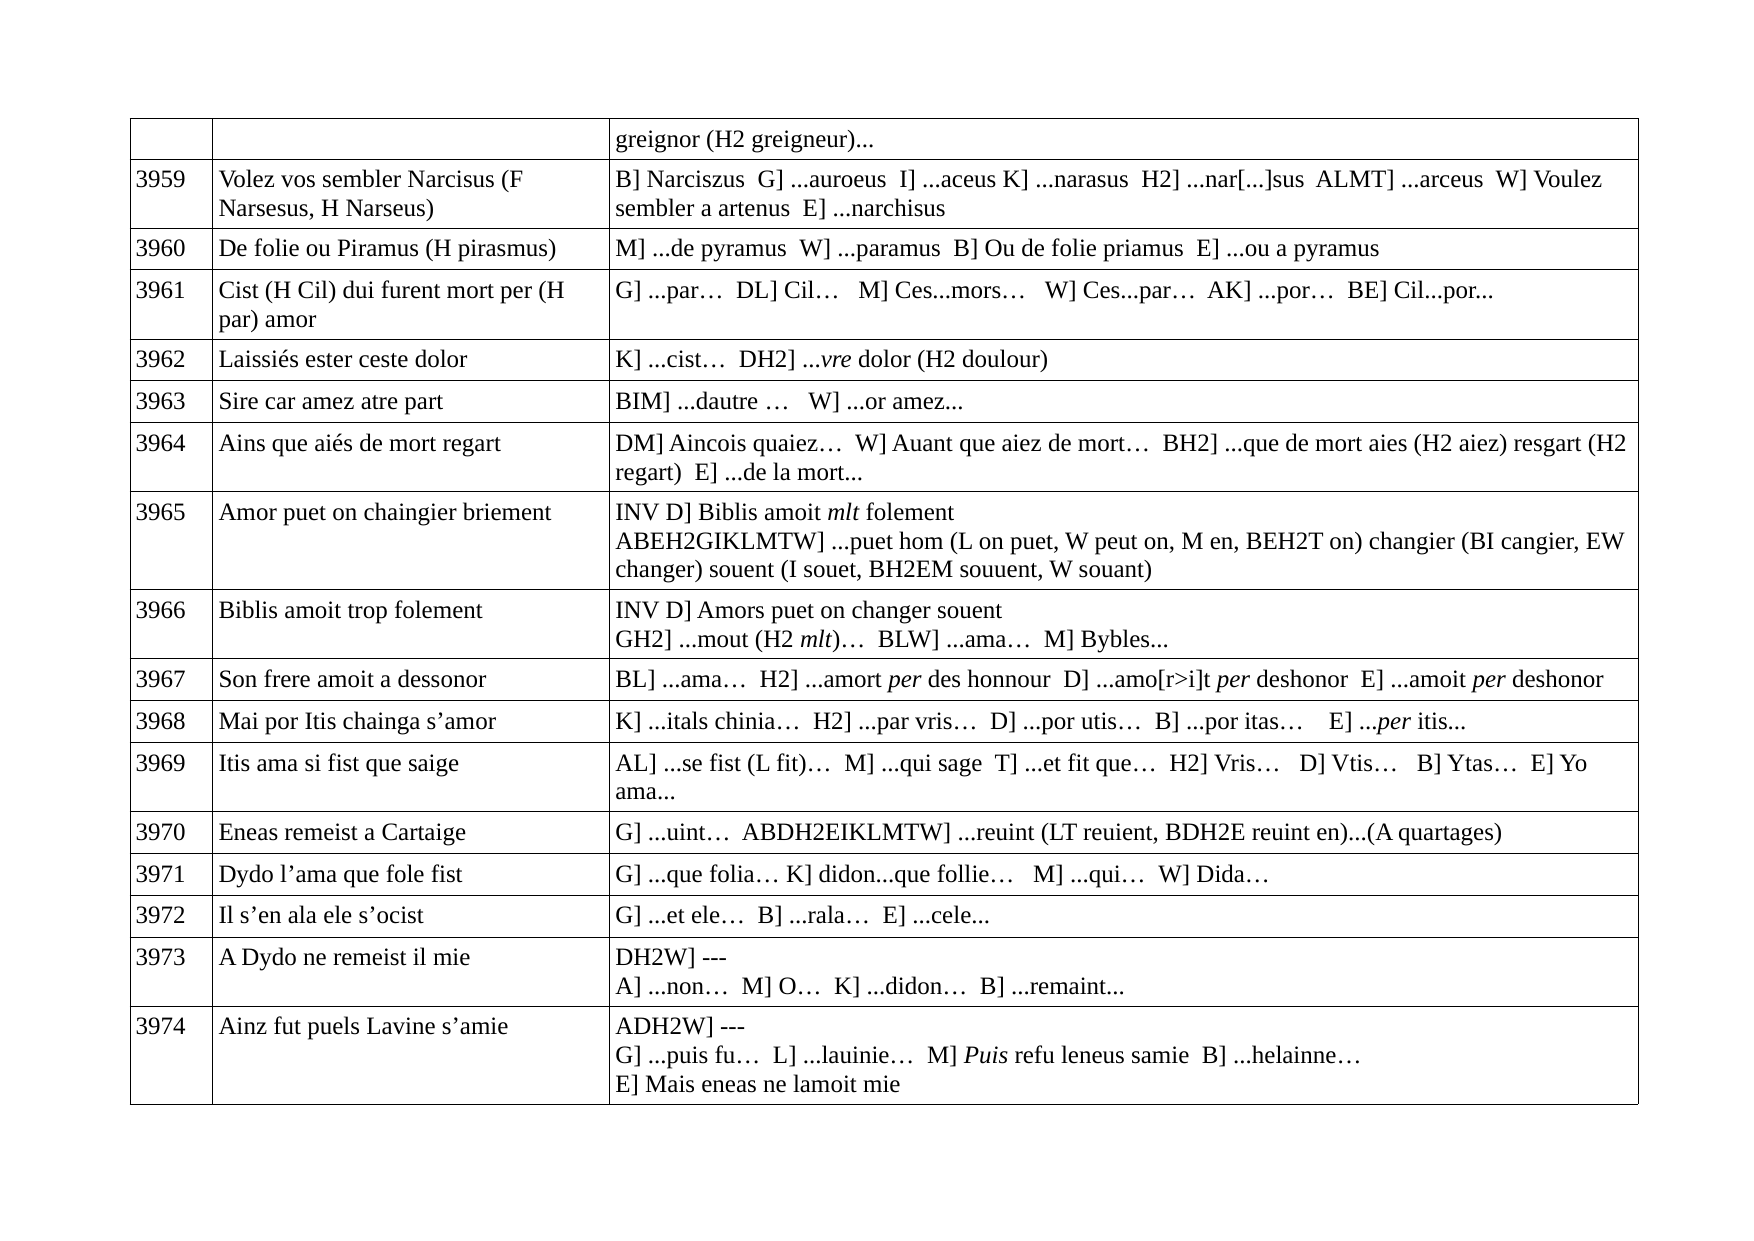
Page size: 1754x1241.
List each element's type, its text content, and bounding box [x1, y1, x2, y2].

table_cell Itis ama si fist que saige [213, 743, 609, 811]
table_cell Mai por Itis chainga s’amor [213, 701, 609, 742]
table_cell K] ...cist… DH2] ...vre dolor (H2 doulour) [610, 340, 1638, 380]
table_cell 3973 [131, 938, 212, 1006]
table_cell Sire car amez atre part [213, 381, 609, 422]
table_cell 3965 [131, 492, 212, 589]
table_cell 3961 [131, 270, 212, 338]
table_cell 3959 [131, 160, 212, 227]
table_cell DH2W] --- A] ...non… M] O… K] ...didon… B] ...remaint... [610, 938, 1638, 1006]
table_cell AL] ...se fist (L fit)… M] ...qui sage T] ...et fit que… H2] Vris… D] Vtis… B] Ytas… E] Yo ama... [610, 743, 1638, 811]
table_cell Eneas remeist a Cartaige [213, 812, 609, 853]
table_cell Son frere amoit a dessonor [213, 659, 609, 700]
table_cell K] ...itals chinia… H2] ...par vris… D] ...por utis… B] ...por itas… E] ...per itis... [610, 701, 1638, 742]
table_cell B] Narciszus G] ...auroeus I] ...aceus K] ...narasus H2] ...nar[...]sus ALMT] ...arceus W] Voulez sembler a artenus E] ...narchisus [610, 160, 1638, 227]
table_cell 3969 [131, 743, 212, 811]
table_cell Laissiés ester ceste dolor [213, 340, 609, 380]
table_cell 3970 [131, 812, 212, 853]
table_cell BL] ...ama… H2] ...amort per des honnour D] ...amo[r>i]t per deshonor E] ...amoit per deshonor [610, 659, 1638, 700]
table_cell 3972 [131, 896, 212, 937]
table_cell BIM] ...dautre … W] ...or amez... [610, 381, 1638, 422]
table_cell De folie ou Piramus (H pirasmus) [213, 229, 609, 269]
table_cell A Dydo ne remeist il mie [213, 938, 609, 1006]
table_cell Il s’en ala ele s’ocist [213, 896, 609, 937]
table_cell Volez vos sembler Narcisus (F Narsesus, H Narseus) [213, 160, 609, 227]
table_cell ADH2W] --- G] ...puis fu… L] ...lauinie… M] Puis refu leneus samie B] ...helainne… E] Mais eneas ne lamoit mie [610, 1007, 1638, 1103]
table_cell 3967 [131, 659, 212, 700]
table_cell G] ...par… DL] Cil… M] Ces...mors… W] Ces...par… AK] ...por… BE] Cil...por... [610, 270, 1638, 338]
table_cell Biblis amoit trop folement [213, 590, 609, 658]
table_cell DM] Aincois quaiez… W] Auant que aiez de mort… BH2] ...que de mort aies (H2 aiez) resgart (H2 regart) E] ...de la mort... [610, 423, 1638, 491]
table_cell 3962 [131, 340, 212, 380]
table_cell Ainz fut puels Lavine s’amie [213, 1007, 609, 1103]
table_cell [131, 119, 212, 158]
table_cell Cist (H Cil) dui furent mort per (H par) amor [213, 270, 609, 338]
table_cell INV D] Amors puet on changer souent GH2] ...mout (H2 mlt)… BLW] ...ama… M] Bybles... [610, 590, 1638, 658]
table_cell 3966 [131, 590, 212, 658]
table_cell 3963 [131, 381, 212, 422]
table_cell 3974 [131, 1007, 212, 1103]
table_cell Dydo l’ama que fole fist [213, 854, 609, 895]
table_cell Ains que aiés de mort regart [213, 423, 609, 491]
table_cell G] ...que folia… K] didon...que follie… M] ...qui… W] Dida… [610, 854, 1638, 895]
table_cell 3968 [131, 701, 212, 742]
table_cell 3964 [131, 423, 212, 491]
table_cell Amor puet on chaingier briement [213, 492, 609, 589]
table_cell 3971 [131, 854, 212, 895]
table_cell G] ...uint… ABDH2EIKLMTW] ...reuint (LT reuient, BDH2E reuint en)...(A quartages) [610, 812, 1638, 853]
table_cell [213, 119, 609, 158]
table_cell G] ...et ele… B] ...rala… E] ...cele... [610, 896, 1638, 937]
table_cell greignor (H2 greigneur)... [610, 119, 1638, 158]
table_cell M] ...de pyramus W] ...paramus B] Ou de folie priamus E] ...ou a pyramus [610, 229, 1638, 269]
table_cell INV D] Biblis amoit mlt folement ABEH2GIKLMTW] ...puet hom (L on puet, W peut on, M en, BEH2T on) changier (BI cangier, EW changer) souent (I souet, BH2EM souuent, W souant) [610, 492, 1638, 589]
table_cell 3960 [131, 229, 212, 269]
